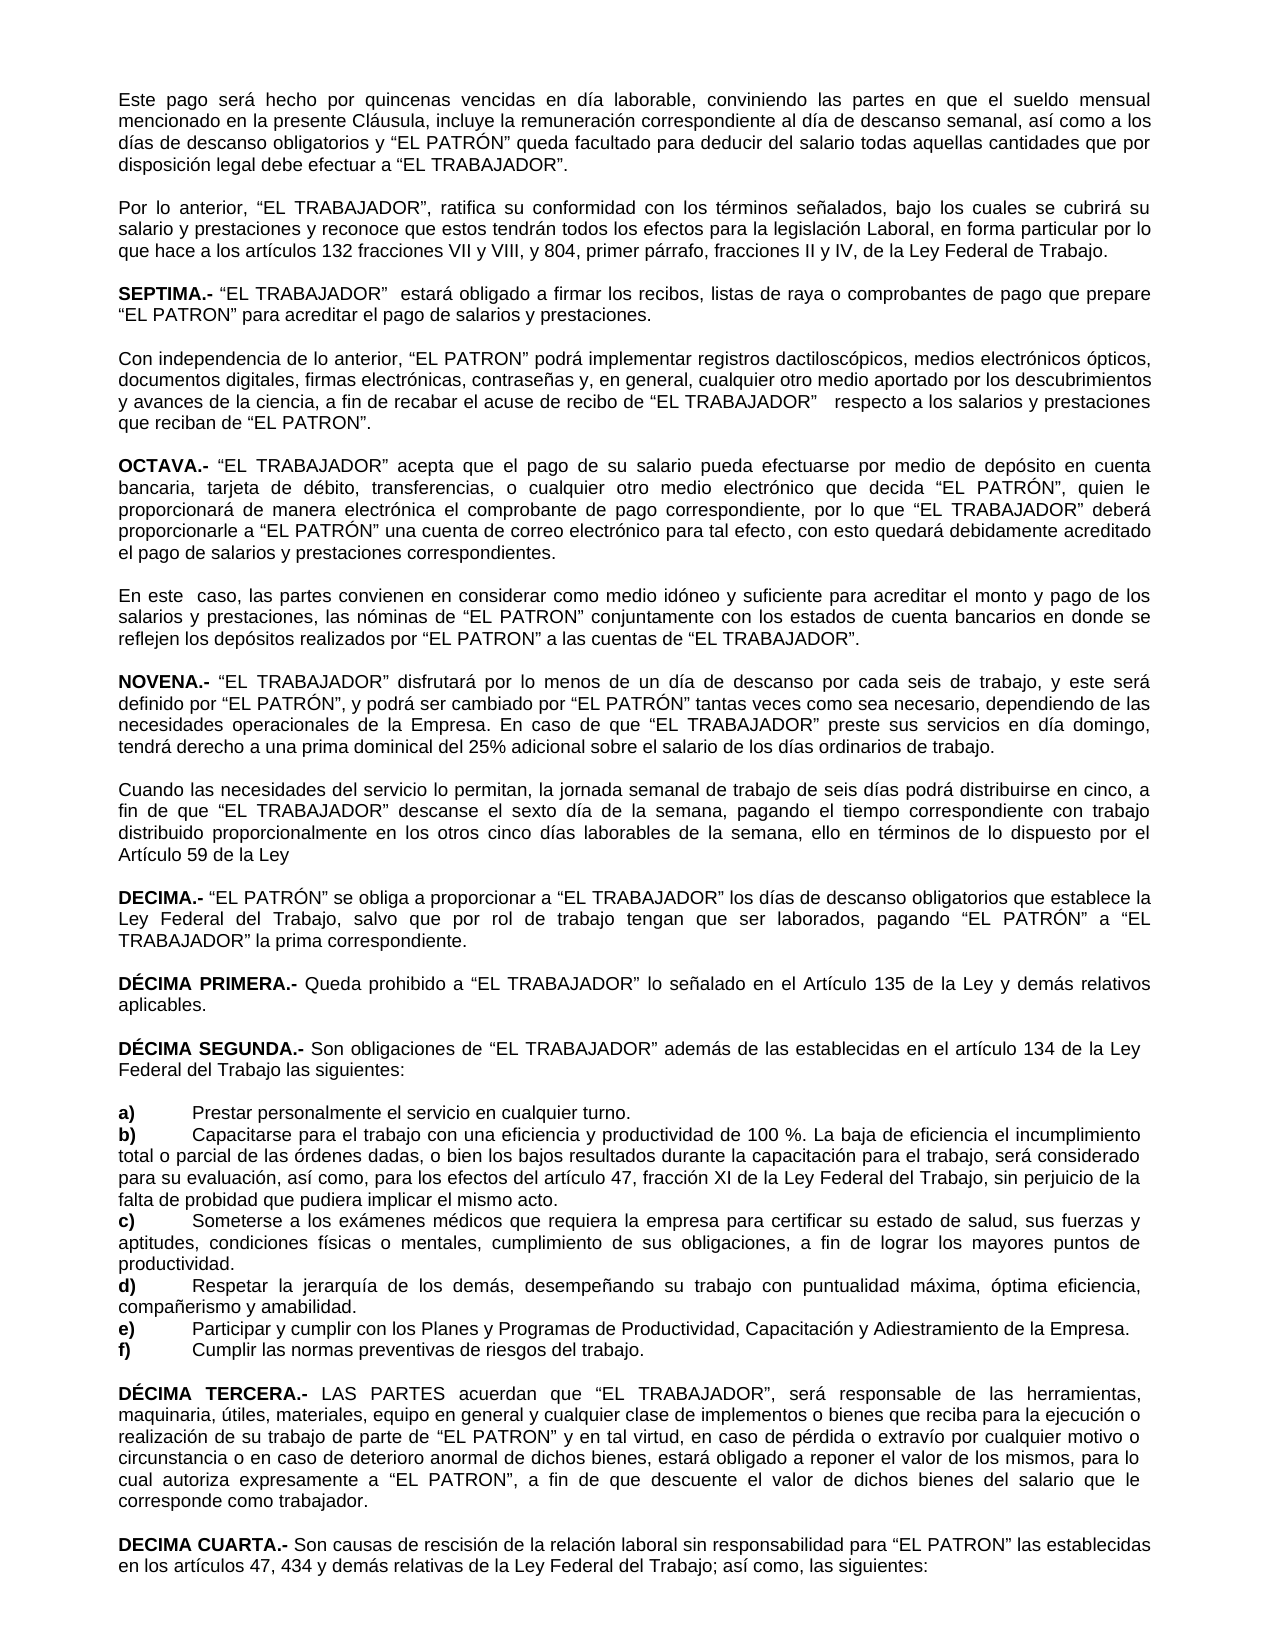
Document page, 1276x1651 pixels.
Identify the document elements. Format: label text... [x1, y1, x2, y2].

text DECIMA.- “EL PATRÓN” se obliga a proporcionar a “EL TRABAJADOR” los días de descanso obligatorios que establece la Ley Federal del Trabajo, salvo que por rol de trabajo tengan que ser laborados, pagando “EL PATRÓN” a “EL TRABAJADOR” la prima correspondiente. [118, 886, 1152, 951]
list Respetar la jerarquía de los demás, desempeñando su trabajo con puntualidad máxima, óptima eficiencia, compañerismo y amabilidad. [118, 1274, 1141, 1318]
text DECIMA CUARTA.- Son causas de rescisión de la relación laboral sin responsabilidad para “EL PATRON” las establecidas en los artículos 47, 434 y demás relativas de la Ley Federal del Trabajo; así como, las siguientes: [118, 1533, 1152, 1576]
text DÉCIMA TERCERA.- LAS PARTES acuerdan que “EL TRABAJADOR”, será responsable de las herramientas, maquinaria, útiles, materiales, equipo en general y cualquier clase de implementos o bienes que reciba para la ejecución o realización de su trabajo de parte de “EL PATRON” y en tal virtud, en caso de pérdida o extravío por cualquier motivo o circunstancia o en caso de deterioro anormal de dichos bienes, estará obligado a reponer el valor de los mismos, para lo cual autoriza expresamente a “EL PATRON”, a fin de que descuente el valor de dichos bienes del salario que le corresponde como trabajador. [118, 1382, 1141, 1512]
list Capacitarse para el trabajo con una eficiencia y productividad de 100 %. La baja de eficiencia el incumplimiento total o parcial de las órdenes dadas, o bien los bajos resultados durante la capacitación para el trabajo, será considerado para su evaluación, así como, para los efectos del artículo 47, fracción XI de la Ley Federal del Trabajo, sin perjuicio de la falta de probidad que pudiera implicar el mismo acto. [118, 1124, 1141, 1210]
text Cuando las necesidades del servicio lo permitan, la jornada semanal de trabajo de seis días podrá distribuirse en cinco, a fin de que “EL TRABAJADOR” descanse el sexto día de la semana, pagando el tiempo correspondiente con trabajo distribuido proporcionalmente en los otros cinco días laborables de la semana, ello en términos de lo dispuesto por el Artículo 59 de la Ley [118, 779, 1152, 865]
list Participar y cumplir con los Planes y Programas de Productividad, Capacitación y Adiestramiento de la Empresa. [118, 1318, 1141, 1339]
text NOVENA.- “EL TRABAJADOR” disfrutará por lo menos de un día de descanso por cada seis de trabajo, y este será definido por “EL PATRÓN”, y podrá ser cambiado por “EL PATRÓN” tantas veces como sea necesario, dependiendo de las necesidades operacionales de la Empresa. En caso de que “EL TRABAJADOR” preste sus servicios en día domingo, tendrá derecho a una prima dominical del 25% adicional sobre el salario de los días ordinarios de trabajo. [118, 671, 1152, 757]
text Por lo anterior, “EL TRABAJADOR”, ratifica su conformidad con los términos señalados, bajo los cuales se cubrirá su salario y prestaciones y reconoce que estos tendrán todos los efectos para la legislación Laboral, en forma particular por lo que hace a los artículos 132 fracciones VII y VIII, y 804, primer párrafo, fracciones II y IV, de la Ley Federal de Trabajo. [118, 196, 1152, 261]
text DÉCIMA SEGUNDA.- Son obligaciones de “EL TRABAJADOR” además de las establecidas en el artículo 134 de la Ley Federal del Trabajo las siguientes: [118, 1037, 1141, 1081]
list Cumplir las normas preventivas de riesgos del trabajo. [118, 1339, 1141, 1361]
text SEPTIMA.- “EL TRABAJADOR” estará obligado a firmar los recibos, listas de raya o comprobantes de pago que prepare “EL PATRON” para acreditar el pago de salarios y prestaciones. [118, 283, 1152, 326]
text DÉCIMA PRIMERA.- Queda prohibido a “EL TRABAJADOR” lo señalado en el Artículo 135 de la Ley y demás relativos aplicables. [118, 973, 1152, 1016]
text Este pago será hecho por quincenas vencidas en día laborable, conviniendo las partes en que el sueldo mensual mencionado en la presente Cláusula, incluye la remuneración correspondiente al día de descanso semanal, así como a los días de descanso obligatorios y “EL PATRÓN” queda facultado para deducir del salario todas aquellas cantidades que por disposición legal debe efectuar a “EL TRABAJADOR”. [118, 89, 1152, 175]
list Prestar personalmente el servicio en cualquier turno. [118, 1102, 1141, 1124]
list Someterse a los exámenes médicos que requiera la empresa para certificar su estado de salud, sus fuerzas y aptitudes, condiciones físicas o mentales, cumplimiento de sus obligaciones, a fin de lograr los mayores puntos de productividad. [118, 1210, 1141, 1274]
text OCTAVA.- “EL TRABAJADOR” acepta que el pago de su salario pueda efectuarse por medio de depósito en cuenta bancaria, tarjeta de débito, transferencias, o cualquier otro medio electrónico que decida “EL PATRÓN”, quien le proporcionará de manera electrónica el comprobante de pago correspondiente, por lo que “EL TRABAJADOR” deberá proporcionarle a “EL PATRÓN” una cuenta de correo electrónico para tal efecto, con esto quedará debidamente acreditado el pago de salarios y prestaciones correspondientes. [118, 455, 1152, 563]
text En este caso, las partes convienen en considerar como medio idóneo y suficiente para acreditar el monto y pago de los salarios y prestaciones, las nóminas de “EL PATRON” conjuntamente con los estados de cuenta bancarios en donde se reflejen los depósitos realizados por “EL PATRON” a las cuentas de “EL TRABAJADOR”. [118, 584, 1152, 649]
text Con independencia de lo anterior, “EL PATRON” podrá implementar registros dactiloscópicos, medios electrónicos ópticos, documentos digitales, firmas electrónicas, contraseñas y, en general, cualquier otro medio aportado por los descubrimientos y avances de la ciencia, a fin de recabar el acuse de recibo de “EL TRABAJADOR” respecto a los salarios y prestaciones que reciban de “EL PATRON”. [118, 347, 1152, 434]
